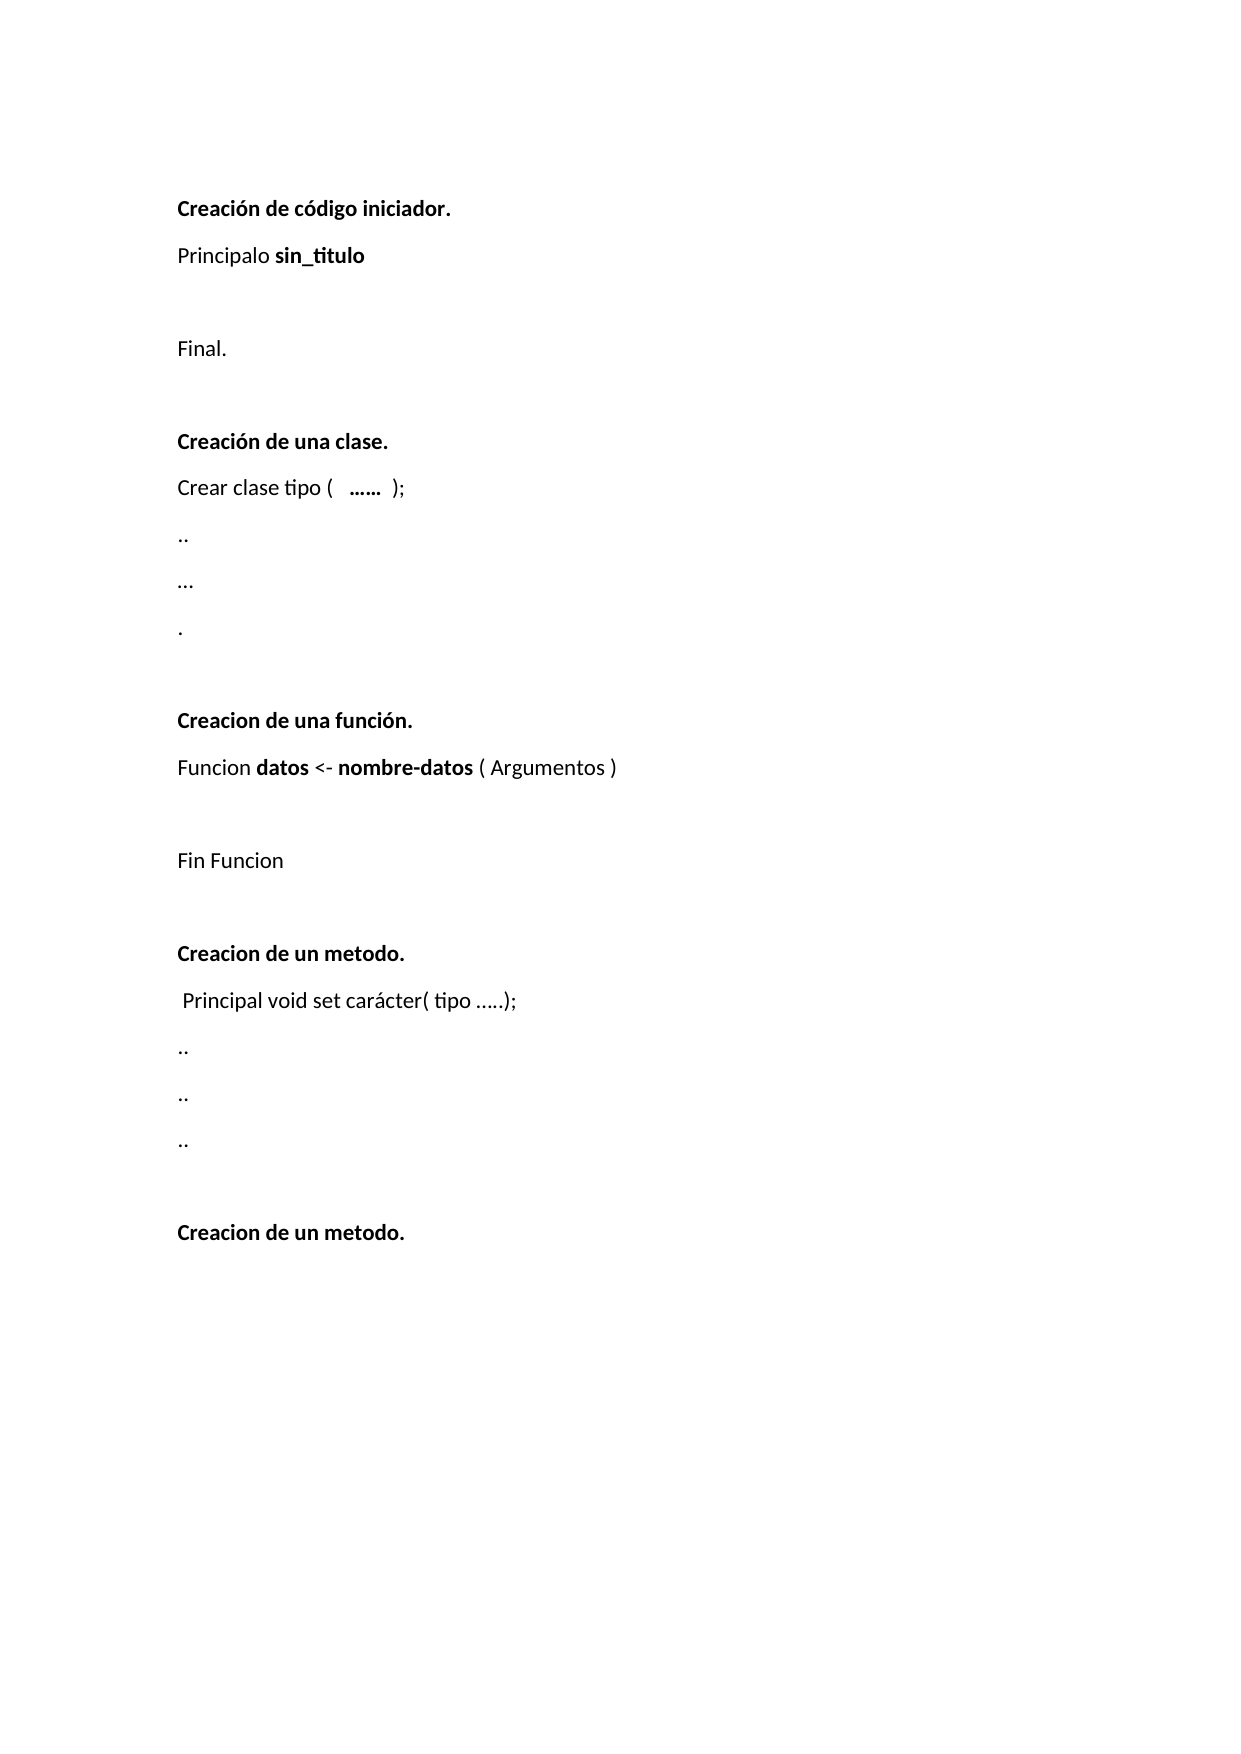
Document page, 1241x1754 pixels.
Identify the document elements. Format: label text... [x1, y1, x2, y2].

text Principal void set carácter( tipo …..); [177, 986, 1063, 1014]
text . [177, 613, 1063, 641]
text Funcion datos <- nombre-datos ( Argumentos ) [177, 753, 1063, 781]
text Creacion de una función. [177, 706, 1063, 734]
text .. [177, 1125, 1063, 1153]
text .. [177, 520, 1063, 548]
text Crear clase tipo ( …… ); [177, 473, 1063, 502]
text .. [177, 1032, 1063, 1060]
text Creacion de un metodo. [177, 1218, 1063, 1247]
text Creacion de un metodo. [177, 939, 1063, 967]
text .. [177, 1079, 1063, 1107]
text Final. [177, 334, 1063, 362]
text … [177, 567, 1063, 595]
text Principalo sin_titulo [177, 241, 1063, 269]
text Fin Funcion [177, 846, 1063, 874]
text Creación de una clase. [177, 427, 1063, 455]
text Creación de código iniciador. [177, 194, 1063, 222]
